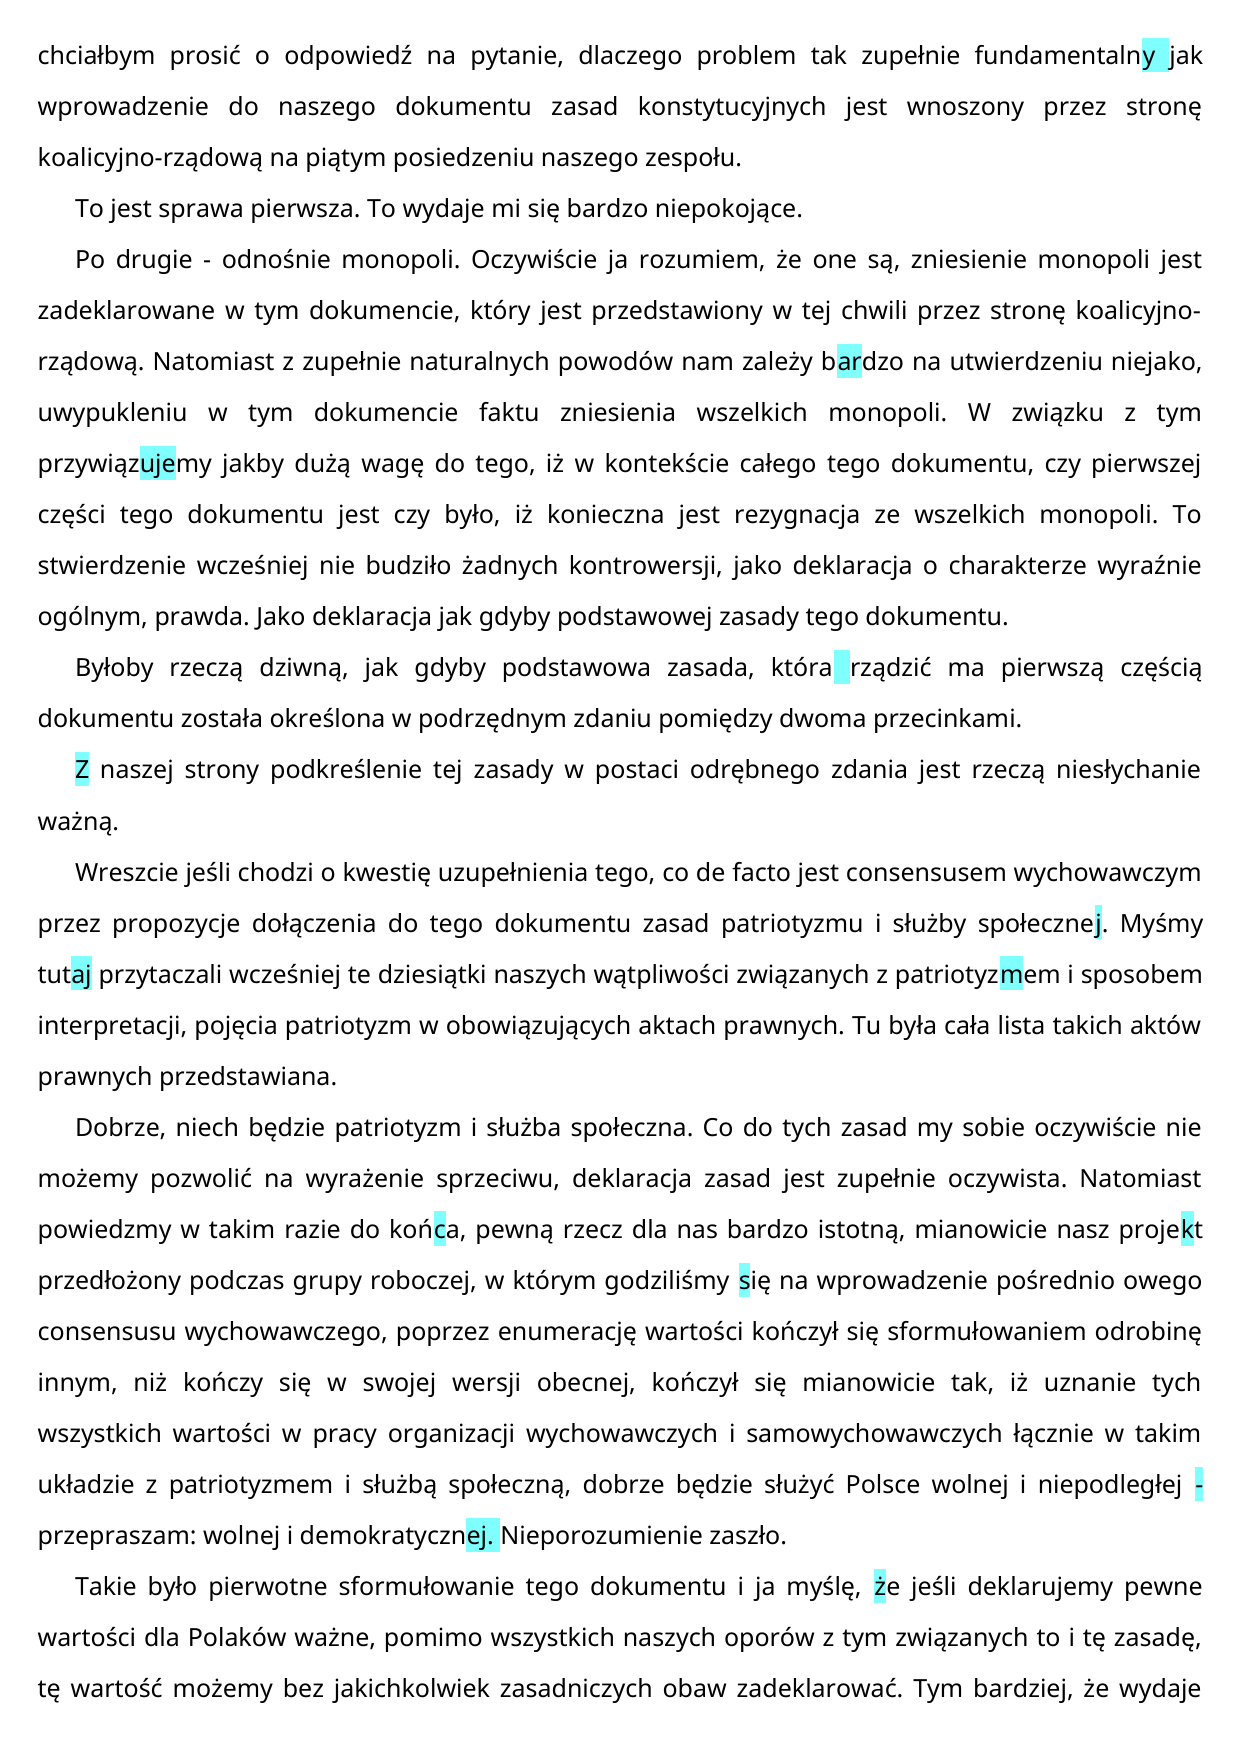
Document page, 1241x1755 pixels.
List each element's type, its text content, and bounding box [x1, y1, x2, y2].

text Wreszcie jeśli chodzi o kwestię uzupełnienia tego, co de facto jest consensusem wychowawczym przez propozycje dołączenia do tego dokumentu zasad patriotyzmu i służby społecznej. Myśmy tutaj przytaczali wcześniej te dziesiątki naszych wątpliwości związanych z patriotyzmem i sposobem interpretacji, pojęcia patriotyzm w obowiązujących aktach prawnych. Tu była cała lista takich aktów prawnych przedstawiana. [37, 854, 1203, 1092]
text chciałbym prosić o odpowiedź na pytanie, dlaczego problem tak zupełnie fundamentalny jak wprowadzenie do naszego dokumentu zasad konstytucyjnych jest wnoszony przez stronę koalicyjno-rządową na piątym posiedzeniu naszego zespołu. [37, 37, 1203, 174]
text Takie było pierwotne sformułowanie tego dokumentu i ja myślę, że jeśli deklarujemy pewne wartości dla Polaków ważne, pomimo wszystkich naszych oporów z tym związanych to i tę zasadę, tę wartość możemy bez jakichkolwiek zasadniczych obaw zadeklarować. Tym bardziej, że wydaje [37, 1569, 1203, 1705]
text Z naszej strony podkreślenie tej zasady w postaci odrębnego zdania jest rzeczą niesłychanie ważną. [37, 752, 1203, 837]
text Byłoby rzeczą dziwną, jak gdyby podstawowa zasada, która rządzić ma pierwszą częścią dokumentu została określona w podrzędnym zdaniu pomiędzy dwoma przecinkami. [37, 650, 1203, 735]
text To jest sprawa pierwsza. To wydaje mi się bardzo niepokojące. [37, 191, 1203, 225]
text Po drugie - odnośnie monopoli. Oczywiście ja rozumiem, że one są, zniesienie monopoli jest zadeklarowane w tym dokumencie, który jest przedstawiony w tej chwili przez stronę koalicyjno-rządową. Natomiast z zupełnie naturalnych powodów nam zależy bardzo na utwierdzeniu niejako, uwypukleniu w tym dokumencie faktu zniesienia wszelkich monopoli. W związku z tym przywiązujemy jakby dużą wagę do tego, iż w kontekście całego tego dokumentu, czy pierwszej części tego dokumentu jest czy było, iż konieczna jest rezygnacja ze wszelkich monopoli. To stwierdzenie wcześniej nie budziło żadnych kontrowersji, jako deklaracja o charakterze wyraźnie ogólnym, prawda. Jako deklaracja jak gdyby podstawowej zasady tego dokumentu. [37, 242, 1203, 633]
text Dobrze, niech będzie patriotyzm i służba społeczna. Co do tych zasad my sobie oczywiście nie możemy pozwolić na wyrażenie sprzeciwu, deklaracja zasad jest zupełnie oczywista. Natomiast powiedzmy w takim razie do końca, pewną rzecz dla nas bardzo istotną, mianowicie nasz projekt przedłożony podczas grupy roboczej, w którym godziliśmy się na wprowadzenie pośrednio owego consensusu wychowawczego, poprzez enumerację wartości kończył się sformułowaniem odrobinę innym, niż kończy się w swojej wersji obecnej, kończył się mianowicie tak, iż uznanie tych wszystkich wartości w pracy organizacji wychowawczych i samowychowawczych łącznie w takim układzie z patriotyzmem i służbą społeczną, dobrze będzie służyć Polsce wolnej i niepodległej - przepraszam: wolnej i demokratycznej. Nieporozumienie zaszło. [37, 1109, 1203, 1552]
